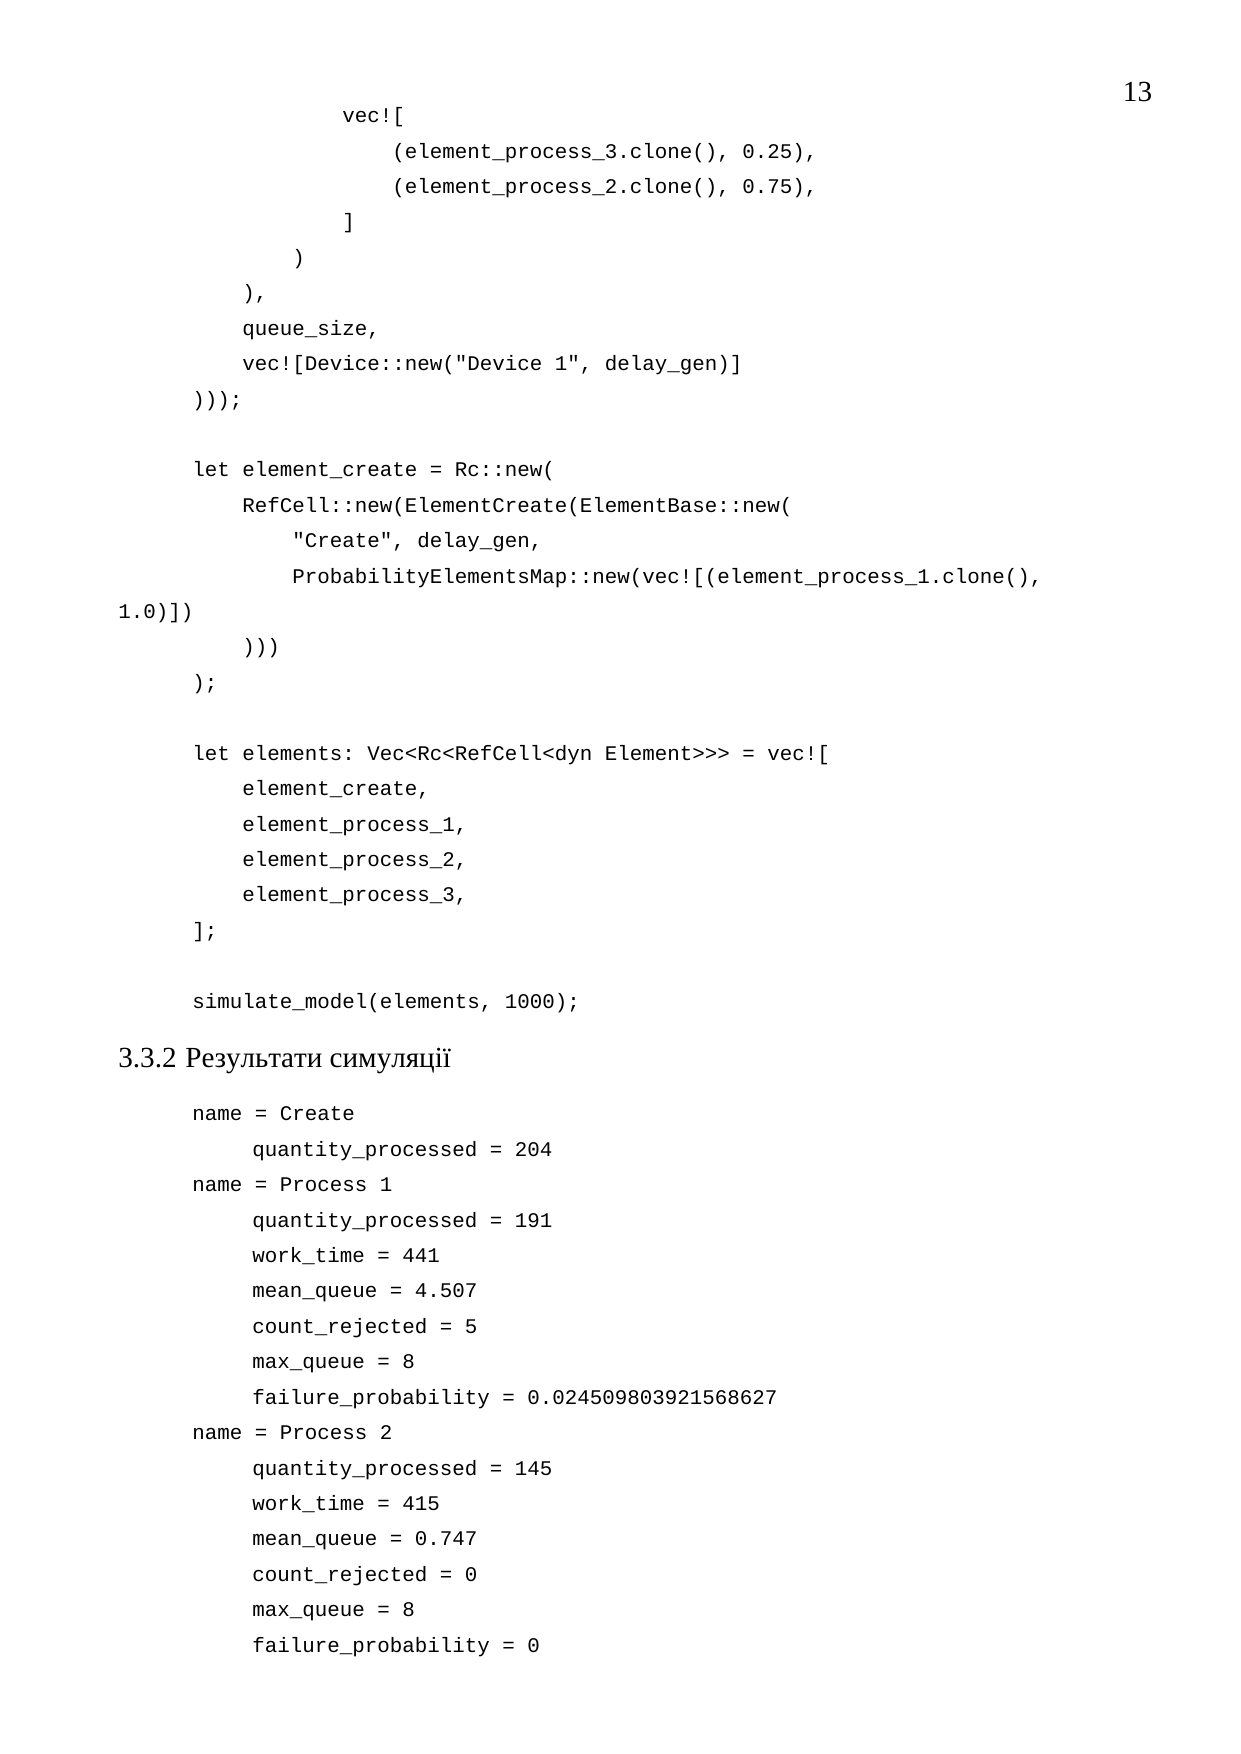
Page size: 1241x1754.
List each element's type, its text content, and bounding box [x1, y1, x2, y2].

text (element_process_3.clone(), 0.25), [118, 141, 1122, 164]
text quantity_processed = 204 [118, 1139, 1122, 1162]
text count_rejected = 5 [118, 1316, 1122, 1339]
text work_time = 415 [118, 1493, 1122, 1517]
text RefCell::new(ElementCreate(ElementBase::new( [118, 495, 1122, 518]
text count_rejected = 0 [118, 1564, 1122, 1587]
text element_process_3, [118, 884, 1122, 908]
text name = Process 2 [118, 1422, 1122, 1446]
text ) [118, 247, 1122, 271]
text ] [118, 211, 1122, 235]
text ), [118, 282, 1122, 306]
text mean_queue = 4.507 [118, 1281, 1122, 1304]
text failure_probability = 0.024509803921568627 [118, 1387, 1122, 1410]
text ))); [118, 388, 1122, 412]
text ))) [118, 636, 1122, 660]
text element_create, [118, 778, 1122, 802]
text ProbabilityElementsMap::new(vec![(element_process_1.clone(), 1.0)]) [118, 566, 1122, 625]
text quantity_processed = 191 [118, 1210, 1122, 1233]
text element_process_1, [118, 813, 1122, 837]
subtitle Результати симуляції [118, 1041, 1122, 1074]
text ]; [118, 920, 1122, 943]
text element_process_2, [118, 849, 1122, 873]
text vec![ [118, 105, 1122, 129]
text quantity_processed = 145 [118, 1458, 1122, 1481]
text mean_queue = 0.747 [118, 1528, 1122, 1552]
text name = Create [118, 1103, 1122, 1127]
text let element_create = Rc::new( [118, 459, 1122, 483]
text name = Process 1 [118, 1174, 1122, 1198]
text simulate_model(elements, 1000); [118, 991, 1122, 1014]
text "Create", delay_gen, [118, 530, 1122, 554]
text let elements: Vec<Rc<RefCell<dyn Element>>> = vec![ [118, 743, 1122, 766]
text max_queue = 8 [118, 1599, 1122, 1623]
text queue_size, [118, 318, 1122, 341]
text ); [118, 672, 1122, 696]
text vec![Device::new("Device 1", delay_gen)] [118, 353, 1122, 377]
text (element_process_2.clone(), 0.75), [118, 176, 1122, 200]
text work_time = 441 [118, 1245, 1122, 1269]
text max_queue = 8 [118, 1351, 1122, 1375]
text failure_probability = 0 [118, 1635, 1122, 1658]
